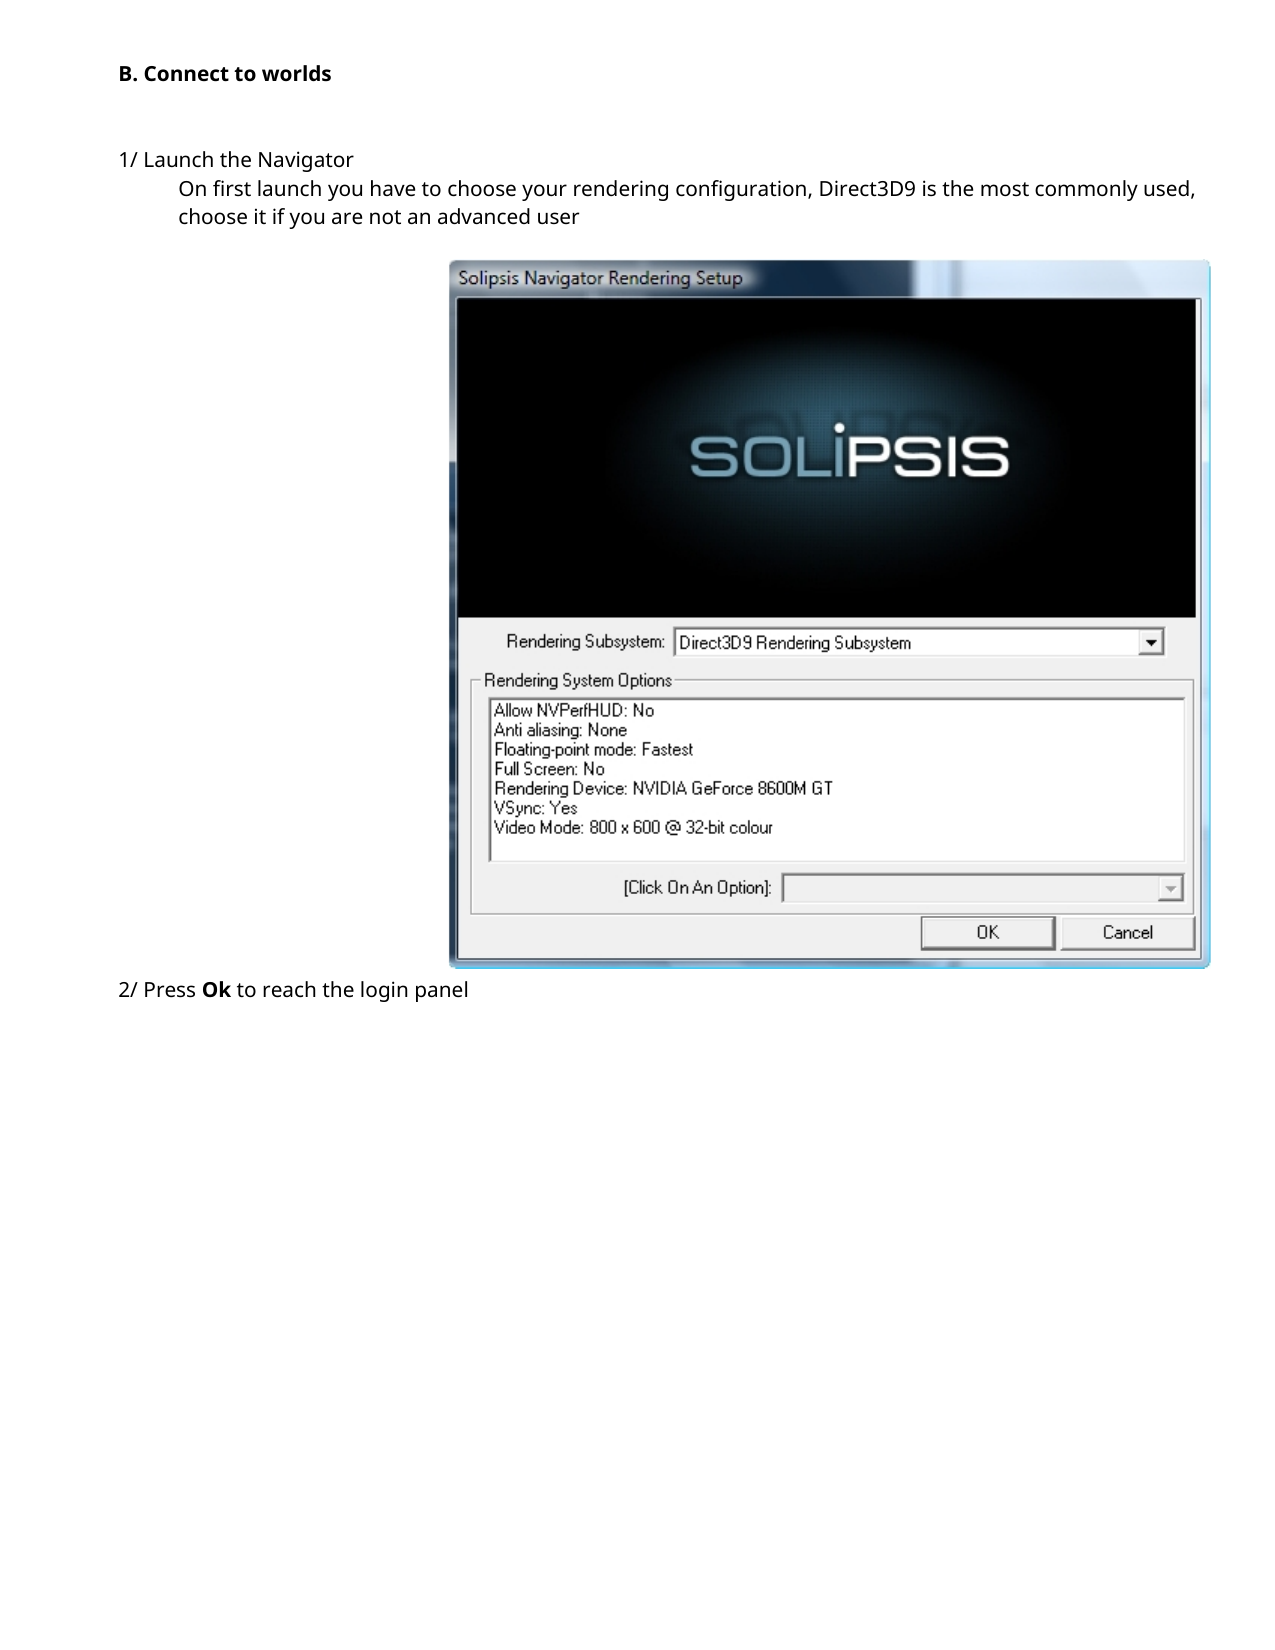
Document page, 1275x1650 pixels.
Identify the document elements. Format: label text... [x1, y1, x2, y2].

text 2/ Press Ok to reach the login panel [118, 975, 1216, 1003]
text B. Connect to worlds [118, 59, 1216, 87]
text 1/ Launch the Navigator [118, 117, 1216, 174]
picture [448, 259, 1211, 969]
text On first launch you have to choose your rendering configuration, Direct3D9 is the most commonly used, choose it if you are not an advanced user [178, 174, 1216, 231]
